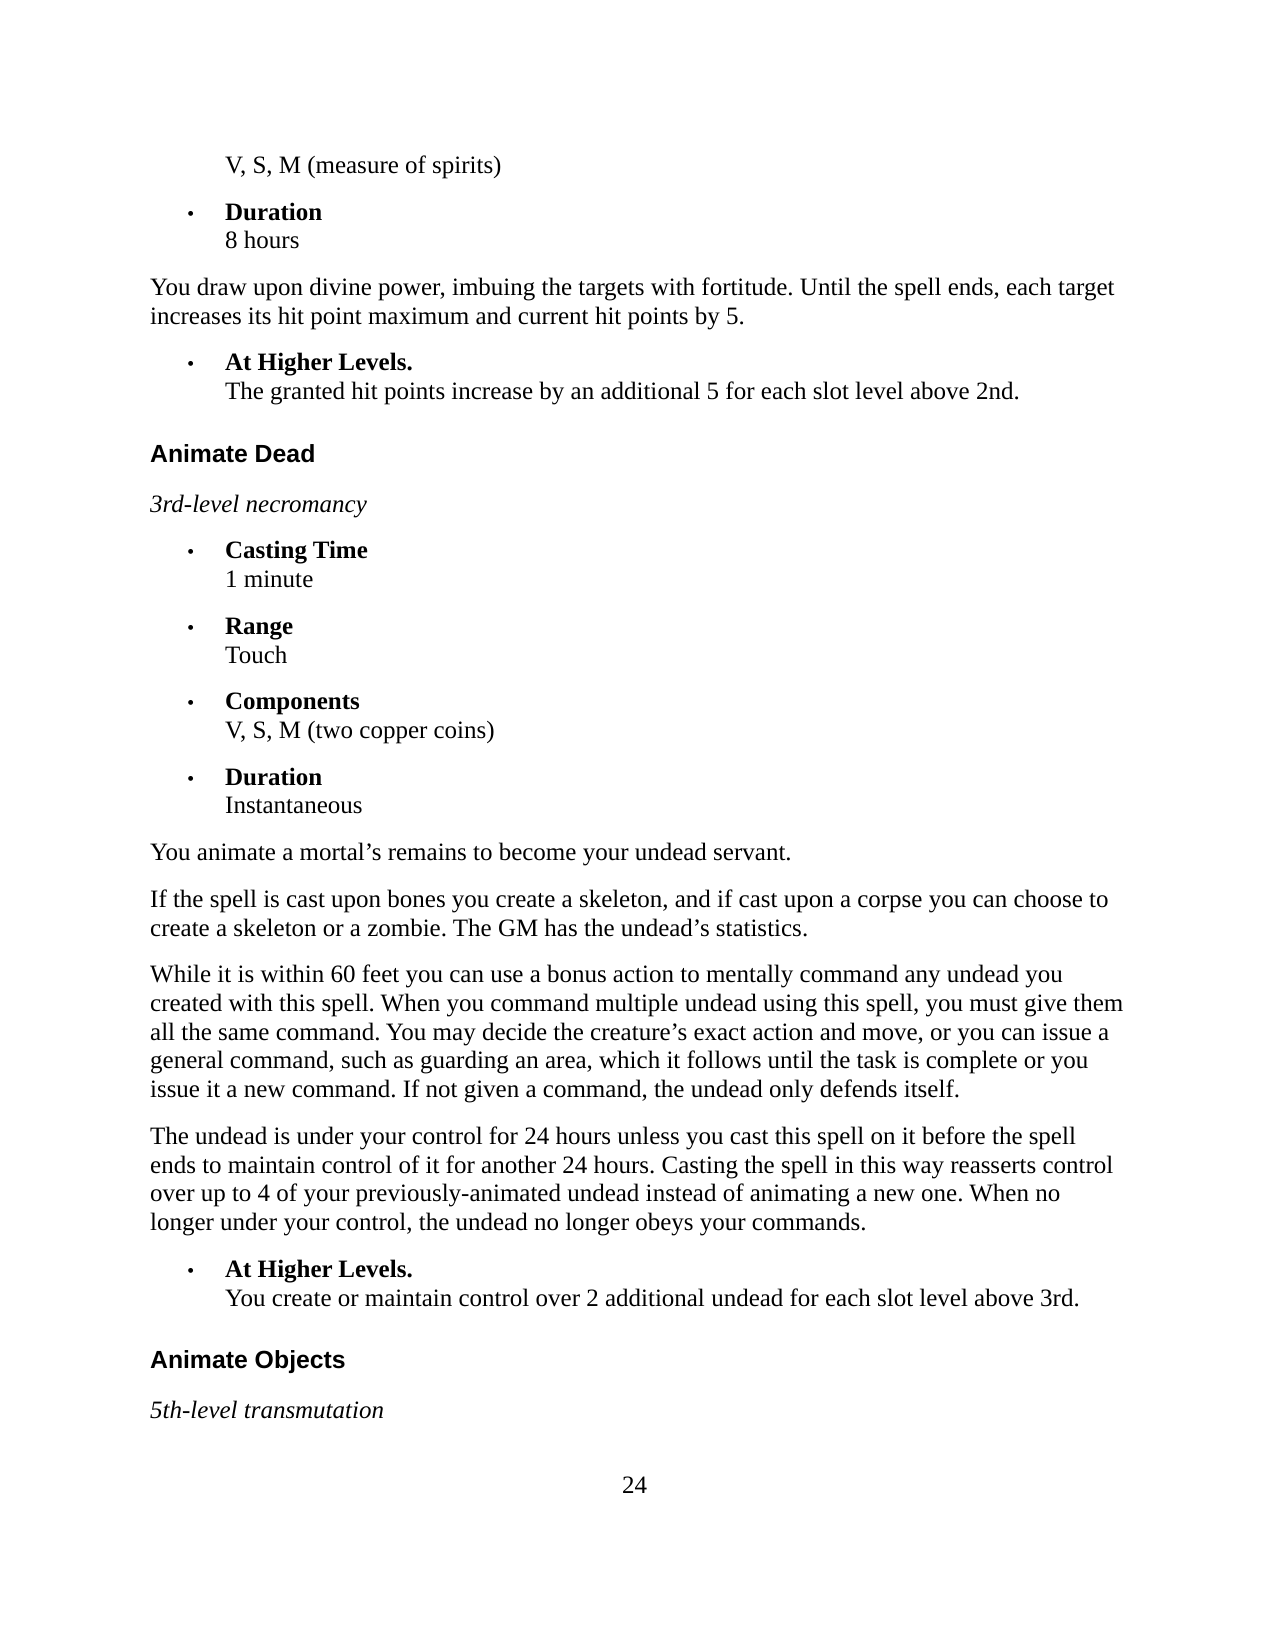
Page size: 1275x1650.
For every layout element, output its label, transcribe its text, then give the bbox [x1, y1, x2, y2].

text 3rd-level necromancy [150, 489, 1125, 518]
subtitle Animate Dead [150, 439, 1125, 467]
list Components V, S, M (measure of spirits) [187, 150, 1125, 179]
list Range Touch [187, 611, 1125, 668]
list At Higher Levels. You create or maintain control over 2 additional undead for each slot level above 3rd. [187, 1254, 1125, 1311]
list Components V, S, M (two copper coins) [187, 686, 1125, 744]
text If the spell is cast upon bones you create a skeleton, and if cast upon a corpse you can choose to create a skeleton or a zombie. The GM has the undead’s statistics. [150, 884, 1125, 941]
list Casting Time 1 minute [187, 536, 1125, 593]
text 5th-level transmutation [150, 1395, 1125, 1424]
text You draw upon divine power, imbuing the targets with fortitude. Until the spell ends, each target increases its hit point maximum and current hit points by 5. [150, 272, 1125, 329]
text The undead is under your control for 24 hours unless you cast this spell on it before the spell ends to maintain control of it for another 24 hours. Casting the spell in this way reasserts control over up to 4 of your previously-animated undead instead of animating a new one. When no longer under your control, the undead no longer obeys your commands. [150, 1121, 1125, 1236]
list Duration 8 hours [187, 197, 1125, 254]
list Duration Instantaneous [187, 762, 1125, 819]
text While it is within 60 feet you can use a bonus action to mentally command any undead you created with this spell. When you command multiple undead using this spell, you must give them all the same command. You may decide the creature’s exact action and move, or you can issue a general command, such as guarding an area, which it follows until the task is complete or you issue it a new command. If not given a command, the undead only defends itself. [150, 959, 1125, 1103]
subtitle Animate Objects [150, 1345, 1125, 1374]
text You animate a mortal’s remains to become your undead servant. [150, 837, 1125, 866]
list At Higher Levels. The granted hit points increase by an additional 5 for each slot level above 2nd. [187, 347, 1125, 405]
